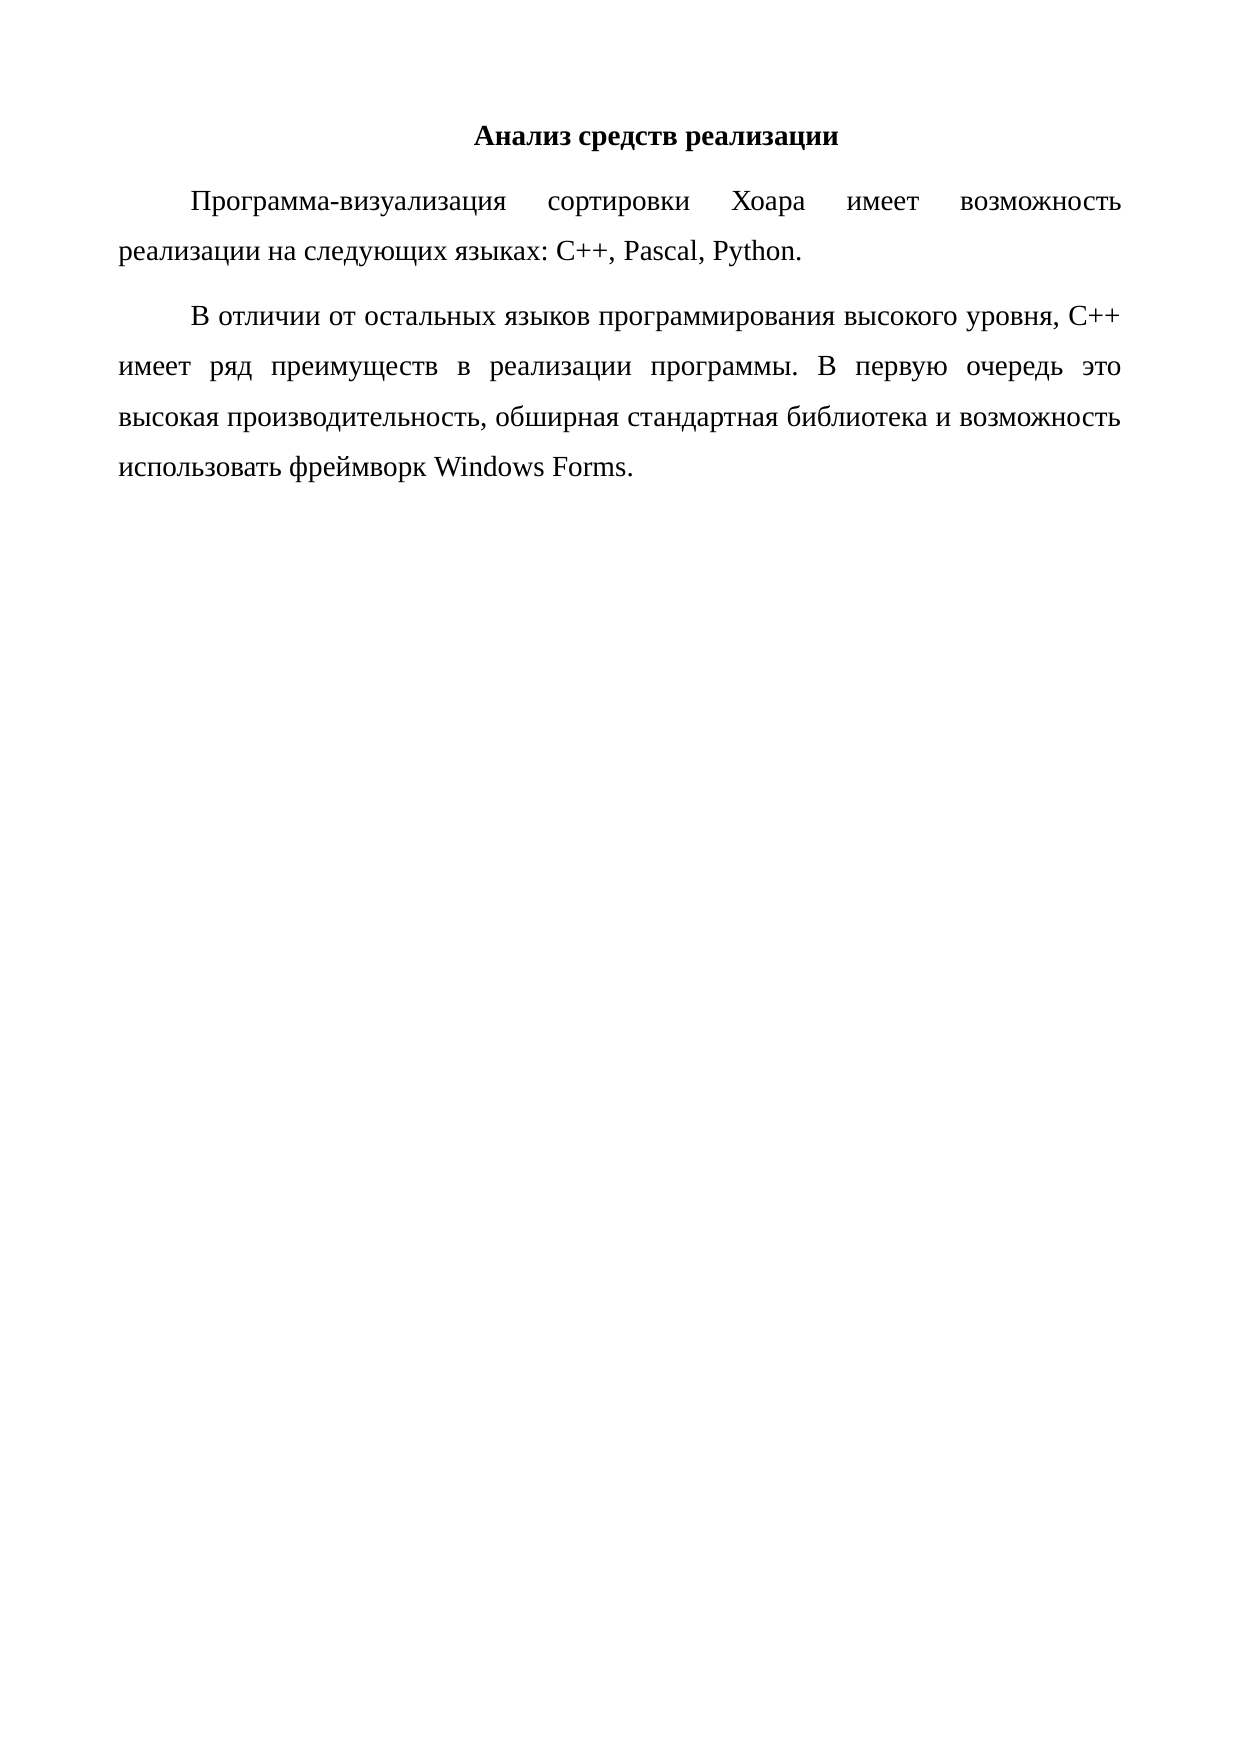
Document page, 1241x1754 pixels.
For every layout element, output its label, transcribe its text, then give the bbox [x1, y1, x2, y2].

text В отличии от остальных языков программирования высокого уровня, С++ имеет ряд преимуществ в реализации программы. В первую очередь это высокая производительность, обширная стандартная библиотека и возможность использовать фреймворк Windows Forms. [118, 298, 1122, 483]
text Программа-визуализация сортировки Хоара имеет возможность реализации на следующих языках: С++, Pascal, Python. [118, 183, 1122, 267]
text Анализ средств реализации [118, 118, 1122, 152]
